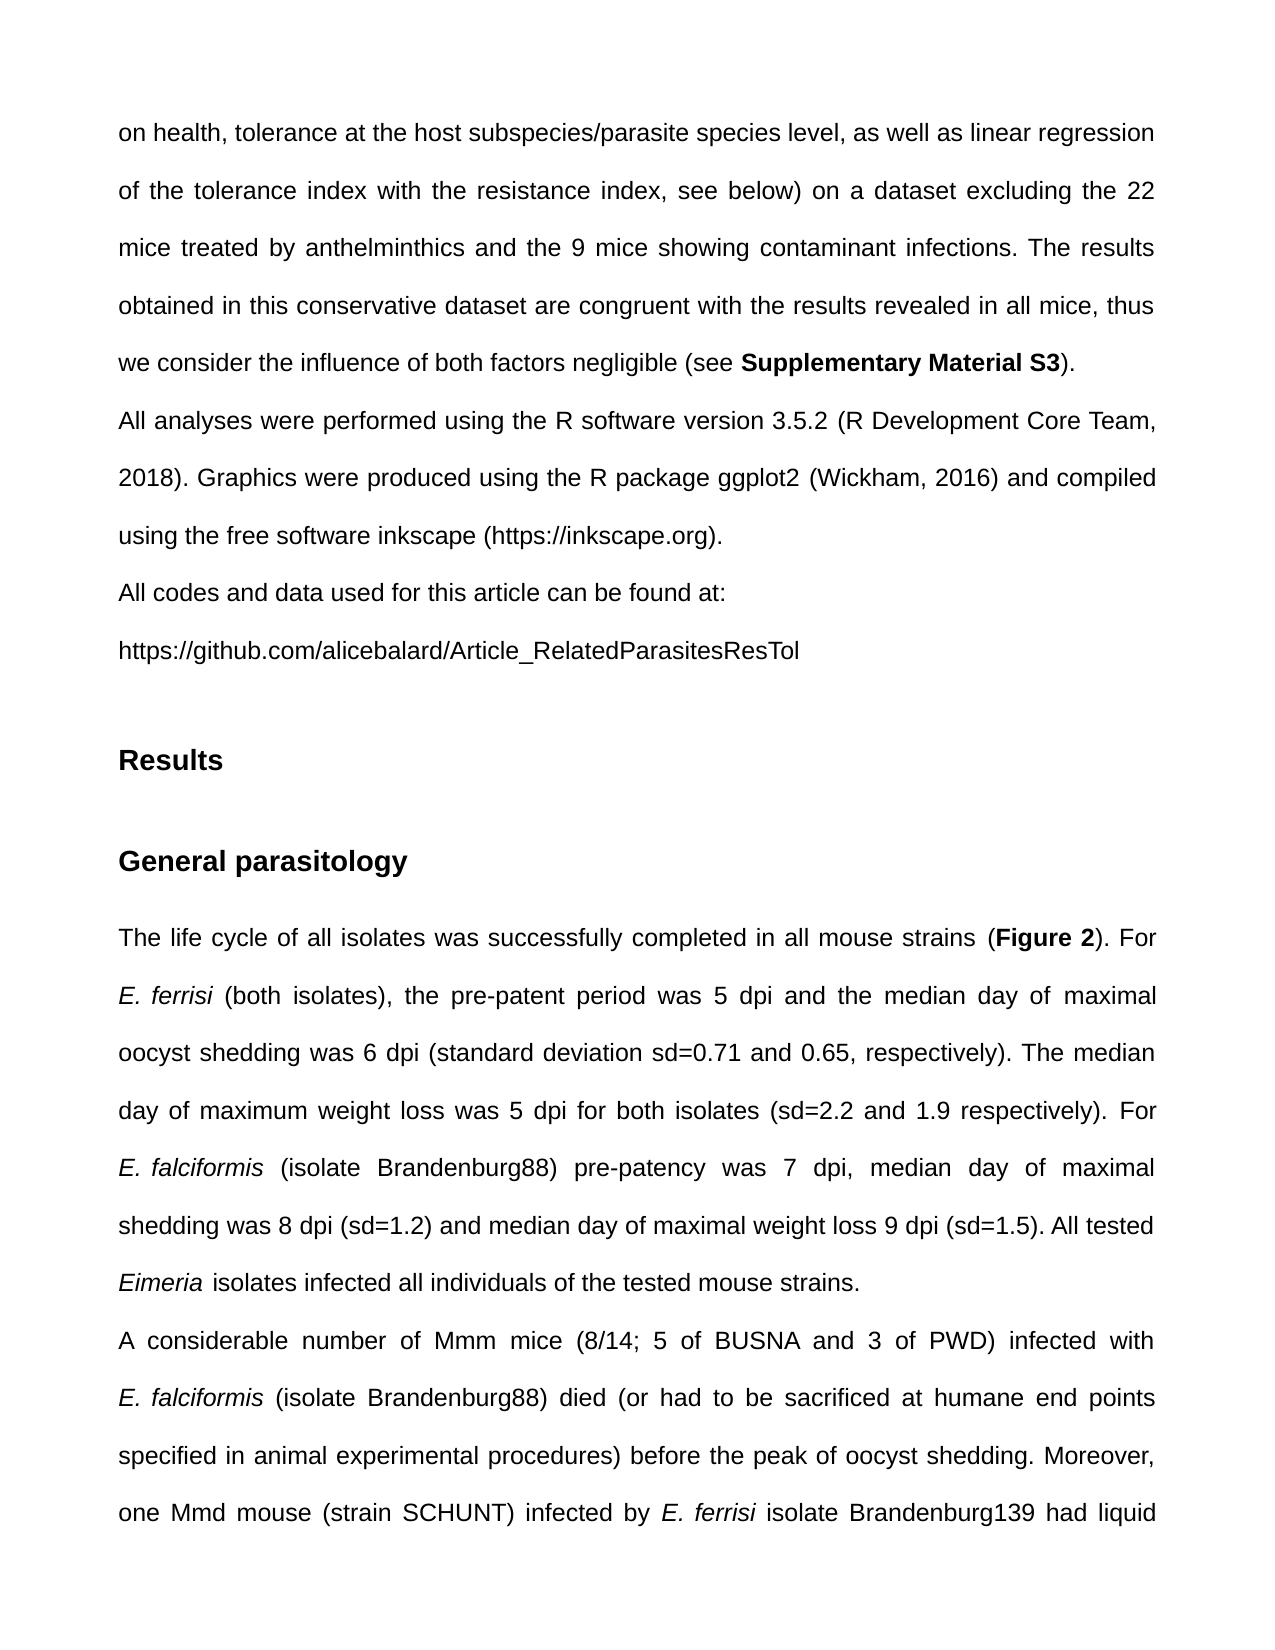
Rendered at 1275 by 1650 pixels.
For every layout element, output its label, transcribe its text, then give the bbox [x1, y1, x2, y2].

subtitle General parasitology [118, 843, 1157, 877]
subtitle Results [118, 743, 1157, 777]
text All codes and data used for this article can be found at: https://github.com/alicebalard/Article_RelatedParasitesResTol [118, 578, 1157, 664]
text A considerable number of Mmm mice (8/14; 5 of BUSNA and 3 of PWD) infected with E. falciformis (isolate Brandenburg88) died (or had to be sacrificed at humane end points specified in animal experimental procedures) before the peak of oocyst shedding. Moreover, one Mmd mouse (strain SCHUNT) infected by E. ferrisi isolate Brandenburg139 had liquid [118, 1326, 1157, 1527]
text All analyses were performed using the R software version 3.5.2 (R Development Core Team, 2018). Graphics were produced using the R package ggplot2 (Wickham, 2016) and compiled using the free software inkscape (https://inkscape.org). [118, 406, 1157, 549]
text on health, tolerance at the host subspecies/parasite species level, as well as linear regression of the tolerance index with the resistance index, see below) on a dataset excluding the 22 mice treated by anthelminthics and the 9 mice showing contaminant infections. The results obtained in this conservative dataset are congruent with the results revealed in all mice, thus we consider the influence of both factors negligible (see Supplementary Material S3). [118, 118, 1157, 377]
text The life cycle of all isolates was successfully completed in all mouse strains (Figure 2). For E. ferrisi (both isolates), the pre-patent period was 5 dpi and the median day of maximal oocyst shedding was 6 dpi (standard deviation sd=0.71 and 0.65, respectively). The median day of maximum weight loss was 5 dpi for both isolates (sd=2.2 and 1.9 respectively). For E. falciformis (isolate Brandenburg88) pre-patency was 7 dpi, median day of maximal shedding was 8 dpi (sd=1.2) and median day of maximal weight loss 9 dpi (sd=1.5). All tested Eimeria isolates infected all individuals of the tested mouse strains. [118, 923, 1157, 1297]
